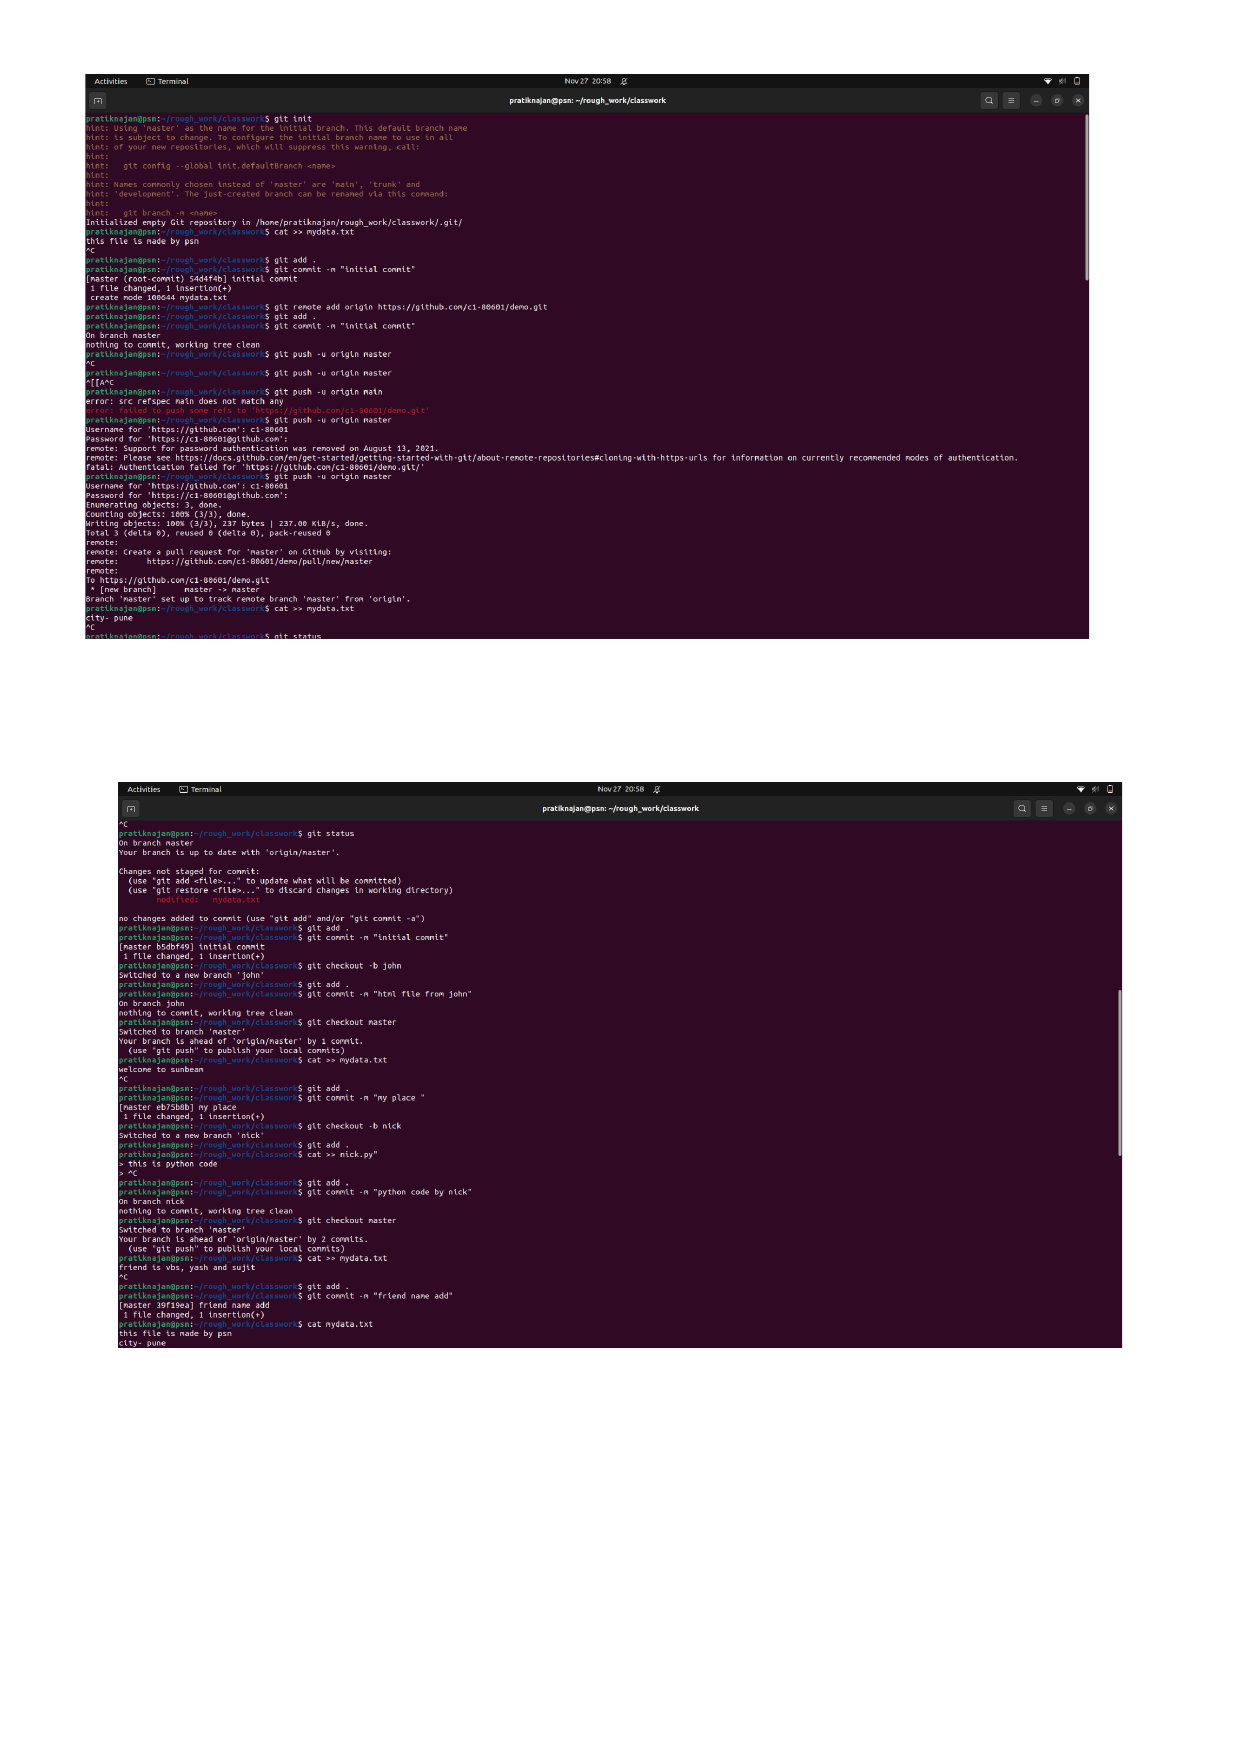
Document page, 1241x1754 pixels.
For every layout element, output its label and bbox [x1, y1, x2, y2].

picture [118, 782, 1123, 1348]
picture [85, 74, 1090, 639]
